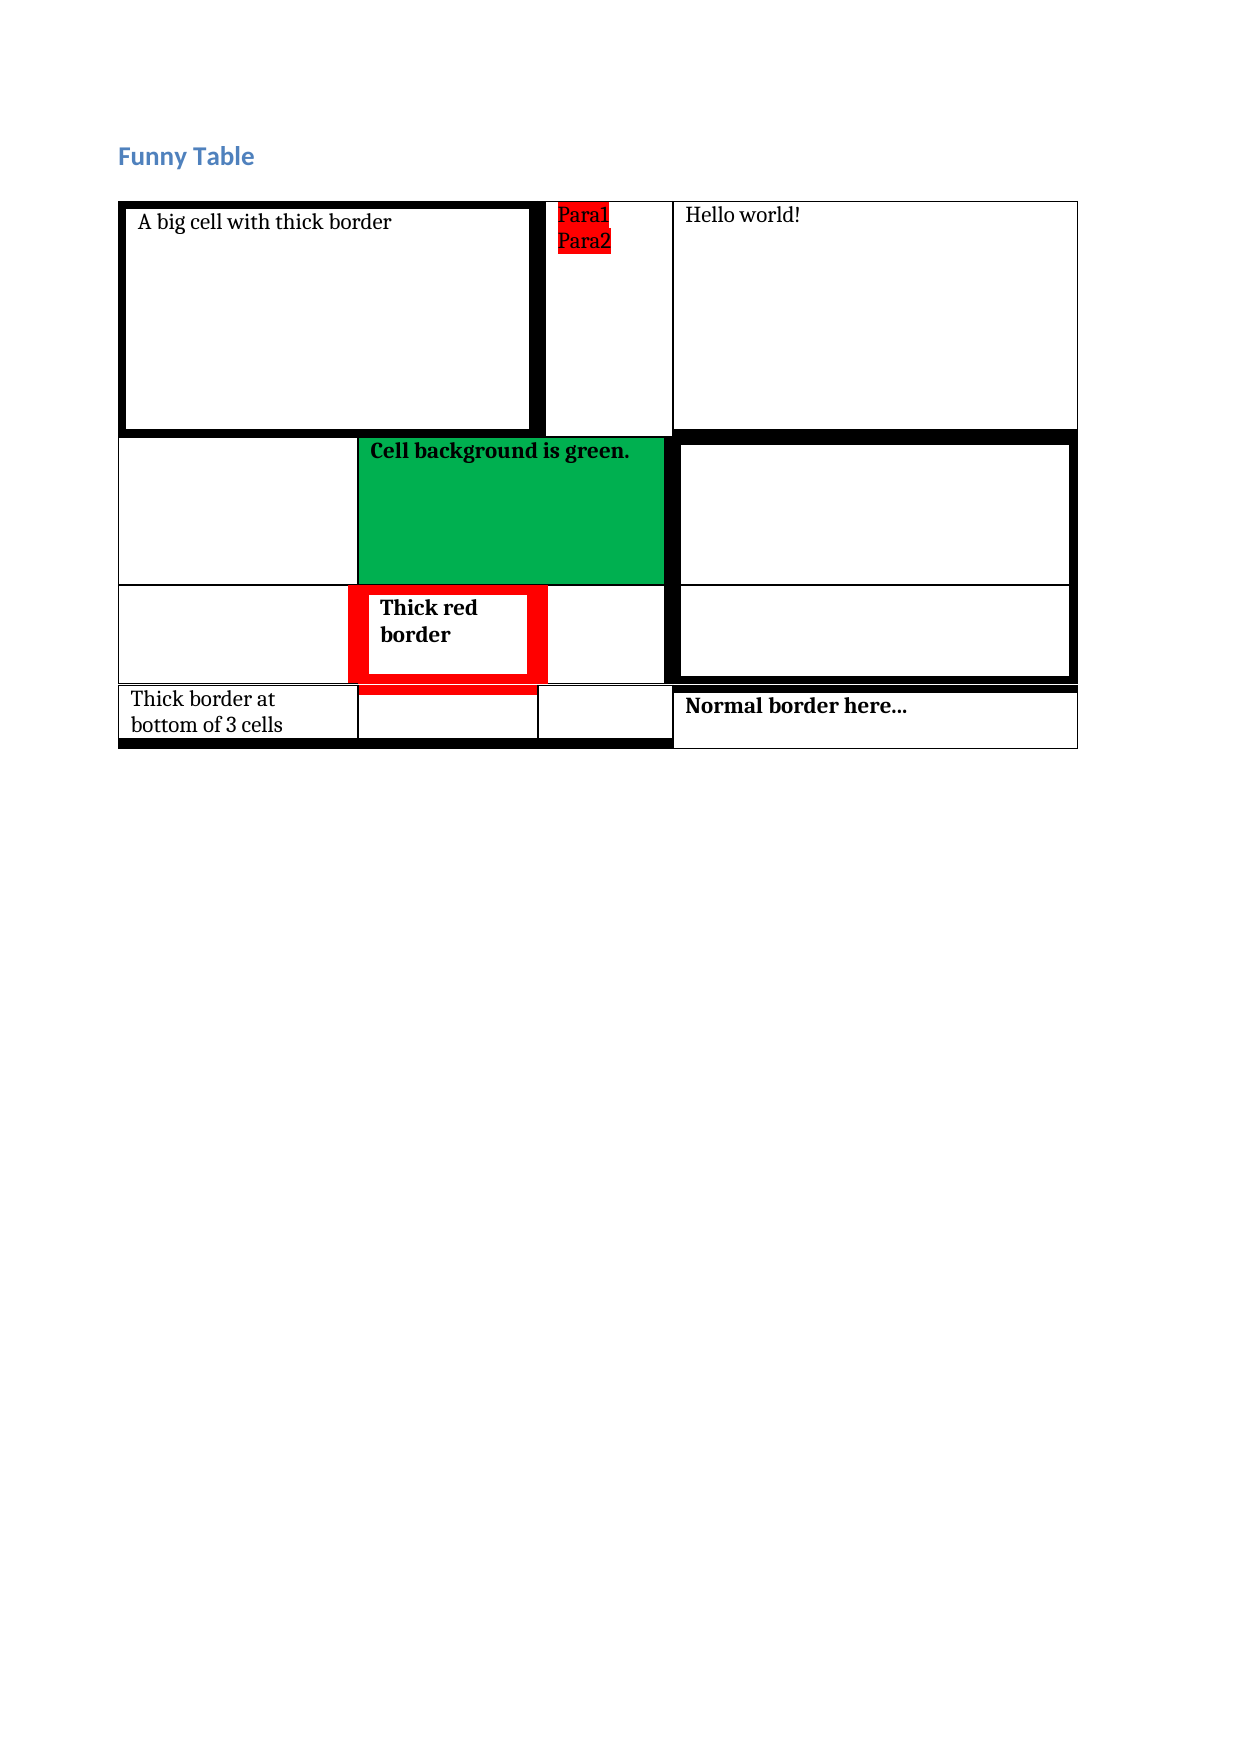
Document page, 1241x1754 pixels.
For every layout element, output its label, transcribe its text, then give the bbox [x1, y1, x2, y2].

table_cell Thick red border [369, 595, 527, 674]
table_cell [119, 438, 357, 584]
table_cell [681, 586, 1069, 676]
table_header Para1 Para2 [546, 202, 672, 436]
table_header Hello world! [674, 202, 1077, 429]
table_header A big cell with thick border [126, 209, 529, 429]
table_cell [359, 695, 537, 738]
table_cell Cell background is green. [359, 438, 664, 584]
table_cell Thick border at bottom of 3 cells [119, 686, 357, 738]
subtitle Funny Table [118, 139, 1122, 172]
table_cell [681, 445, 1069, 584]
table_cell [119, 586, 348, 683]
table_cell Normal border here... [674, 693, 1077, 748]
table_cell [548, 586, 664, 683]
table_cell [539, 686, 672, 738]
